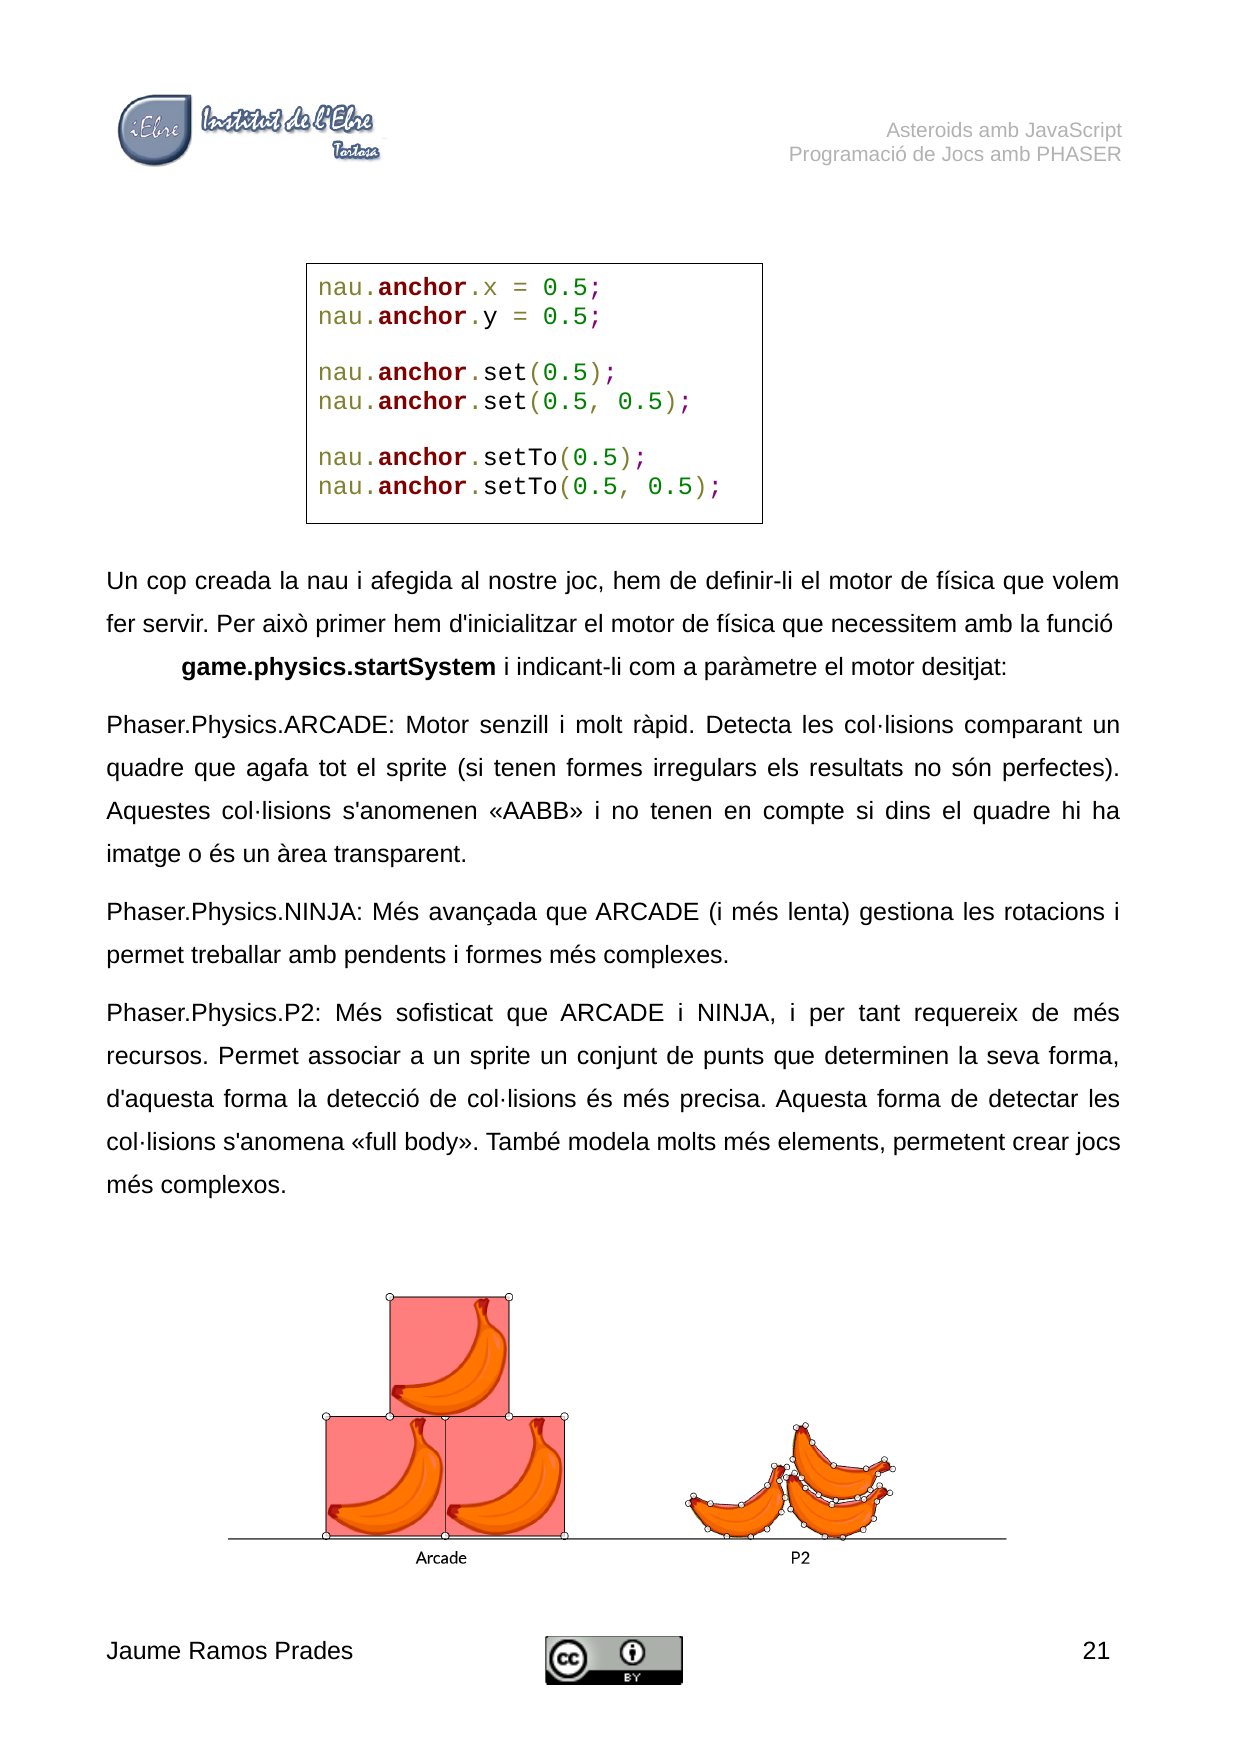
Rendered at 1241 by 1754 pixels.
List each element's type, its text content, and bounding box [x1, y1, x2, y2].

text Phaser.Physics.ARCADE: Motor senzill i molt ràpid. Detecta les col·lisions comparant un quadre que agafa tot el sprite (si tenen formes irregulars els resultats no són perfectes). Aquestes col·lisions s'anomenen «AABB» i no tenen en compte si dins el quadre hi ha imatge o és un àrea transparent. [106, 710, 1122, 868]
text Phaser.Physics.P2: Més sofisticat que ARCADE i NINJA, i per tant requereix de més recursos. Permet associar a un sprite un conjunt de punts que determinen la seva forma, d'aquesta forma la detecció de col·lisions és més precisa. Aquesta forma de detectar les col·lisions s'anomena «full body». També modela molts més elements, permetent crear jocs més complexos. [106, 998, 1122, 1199]
text Phaser.Physics.NINJA: Més avançada que ARCADE (i més lenta) gestiona les rotacions i permet treballar amb pendents i formes més complexes. [106, 897, 1122, 969]
picture [106, 79, 397, 181]
text Un cop creada la nau i afegida al nostre joc, hem de definir-li el motor de física que volem fer servir. Per això primer hem d'inicialitzar el motor de física que necessitem amb la funció game.physics.startSystem i indicant-li com a paràmetre el motor desitjat: [106, 566, 1122, 681]
picture [215, 1276, 1017, 1582]
picture [545, 1636, 683, 1685]
